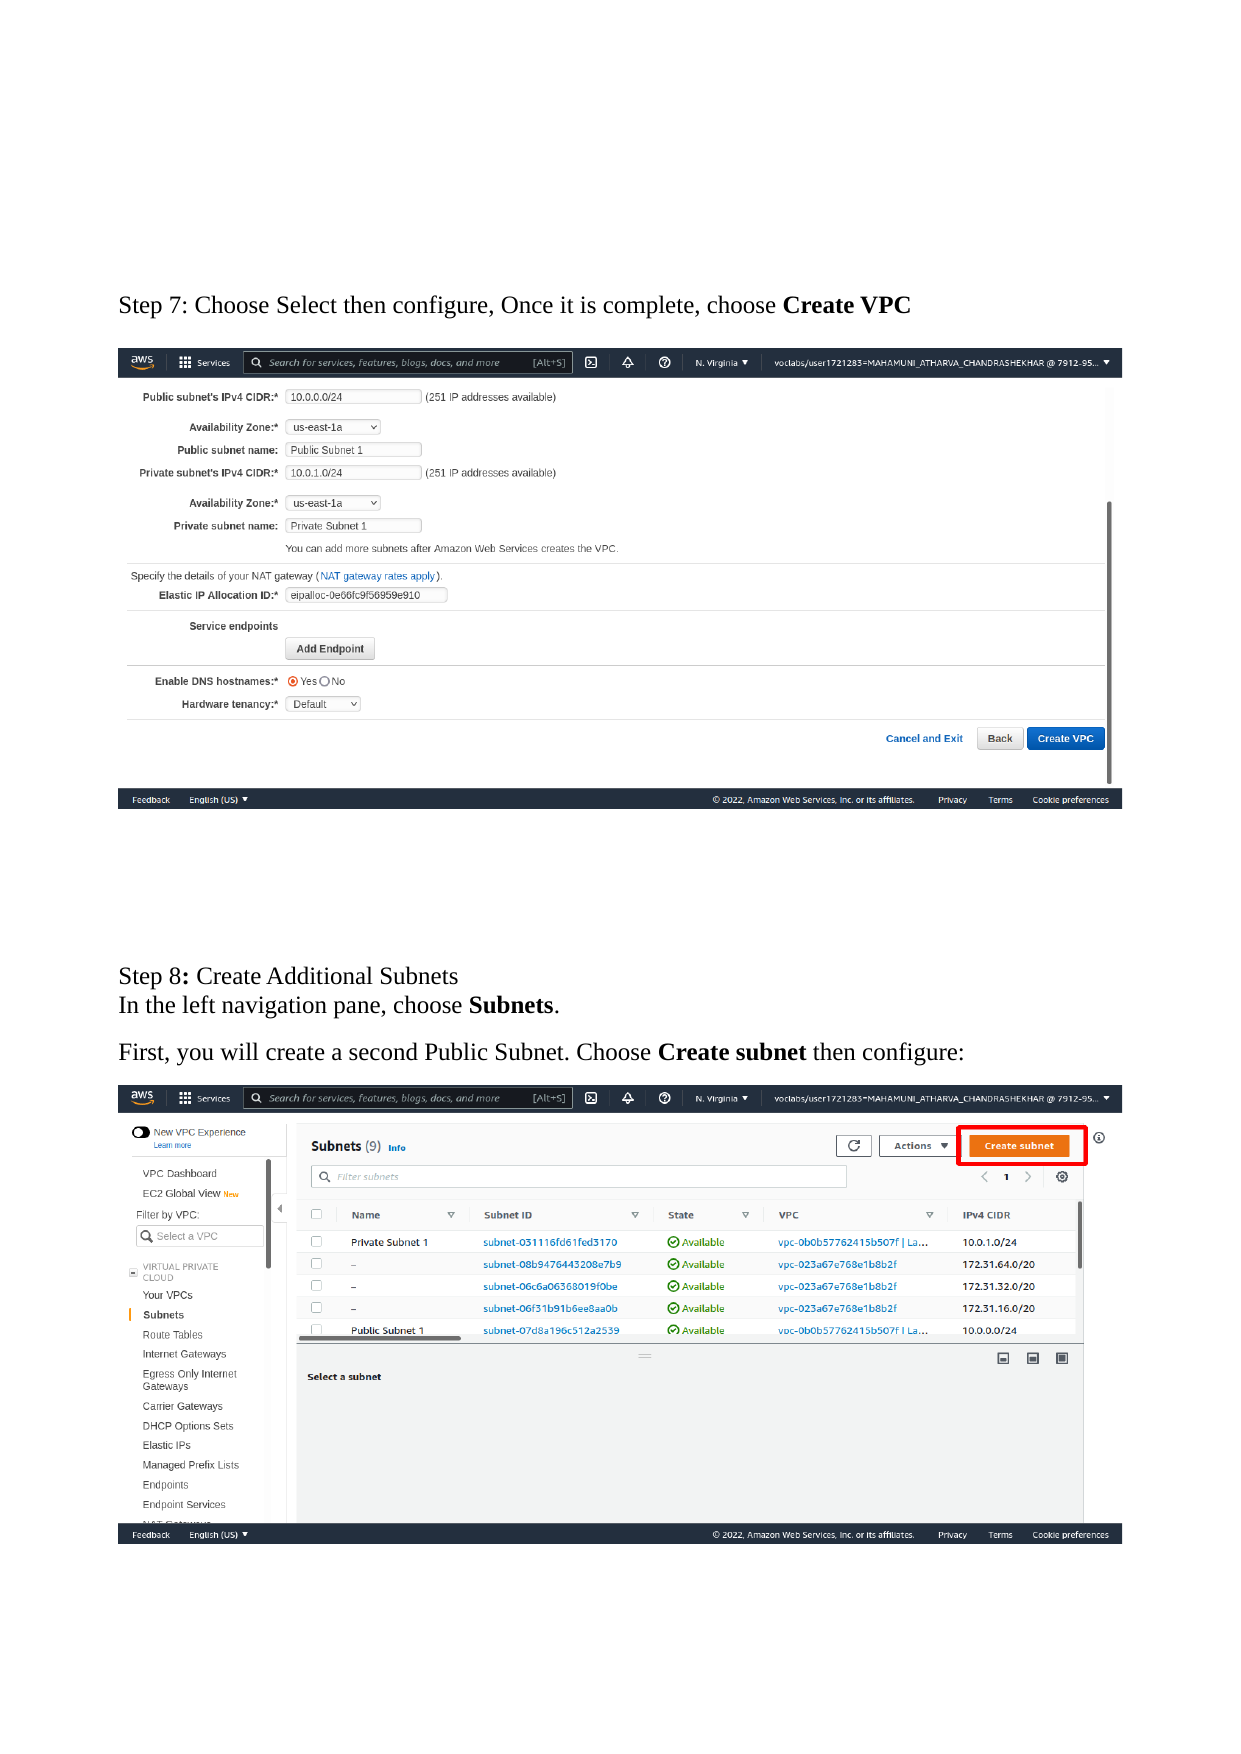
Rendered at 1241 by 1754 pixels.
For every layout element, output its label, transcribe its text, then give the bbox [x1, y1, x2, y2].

text Step 8: Create Additional Subnets [118, 961, 1122, 990]
picture [118, 1085, 1123, 1544]
text Step 7: Choose Select then configure, Once it is complete, choose Create VPC [118, 291, 1122, 319]
picture [118, 348, 1123, 809]
text First, you will create a second Public Subnet. Choose Create subnet then configure: [118, 1037, 1122, 1066]
text In the left navigation pane, choose Subnets. [118, 990, 1122, 1019]
